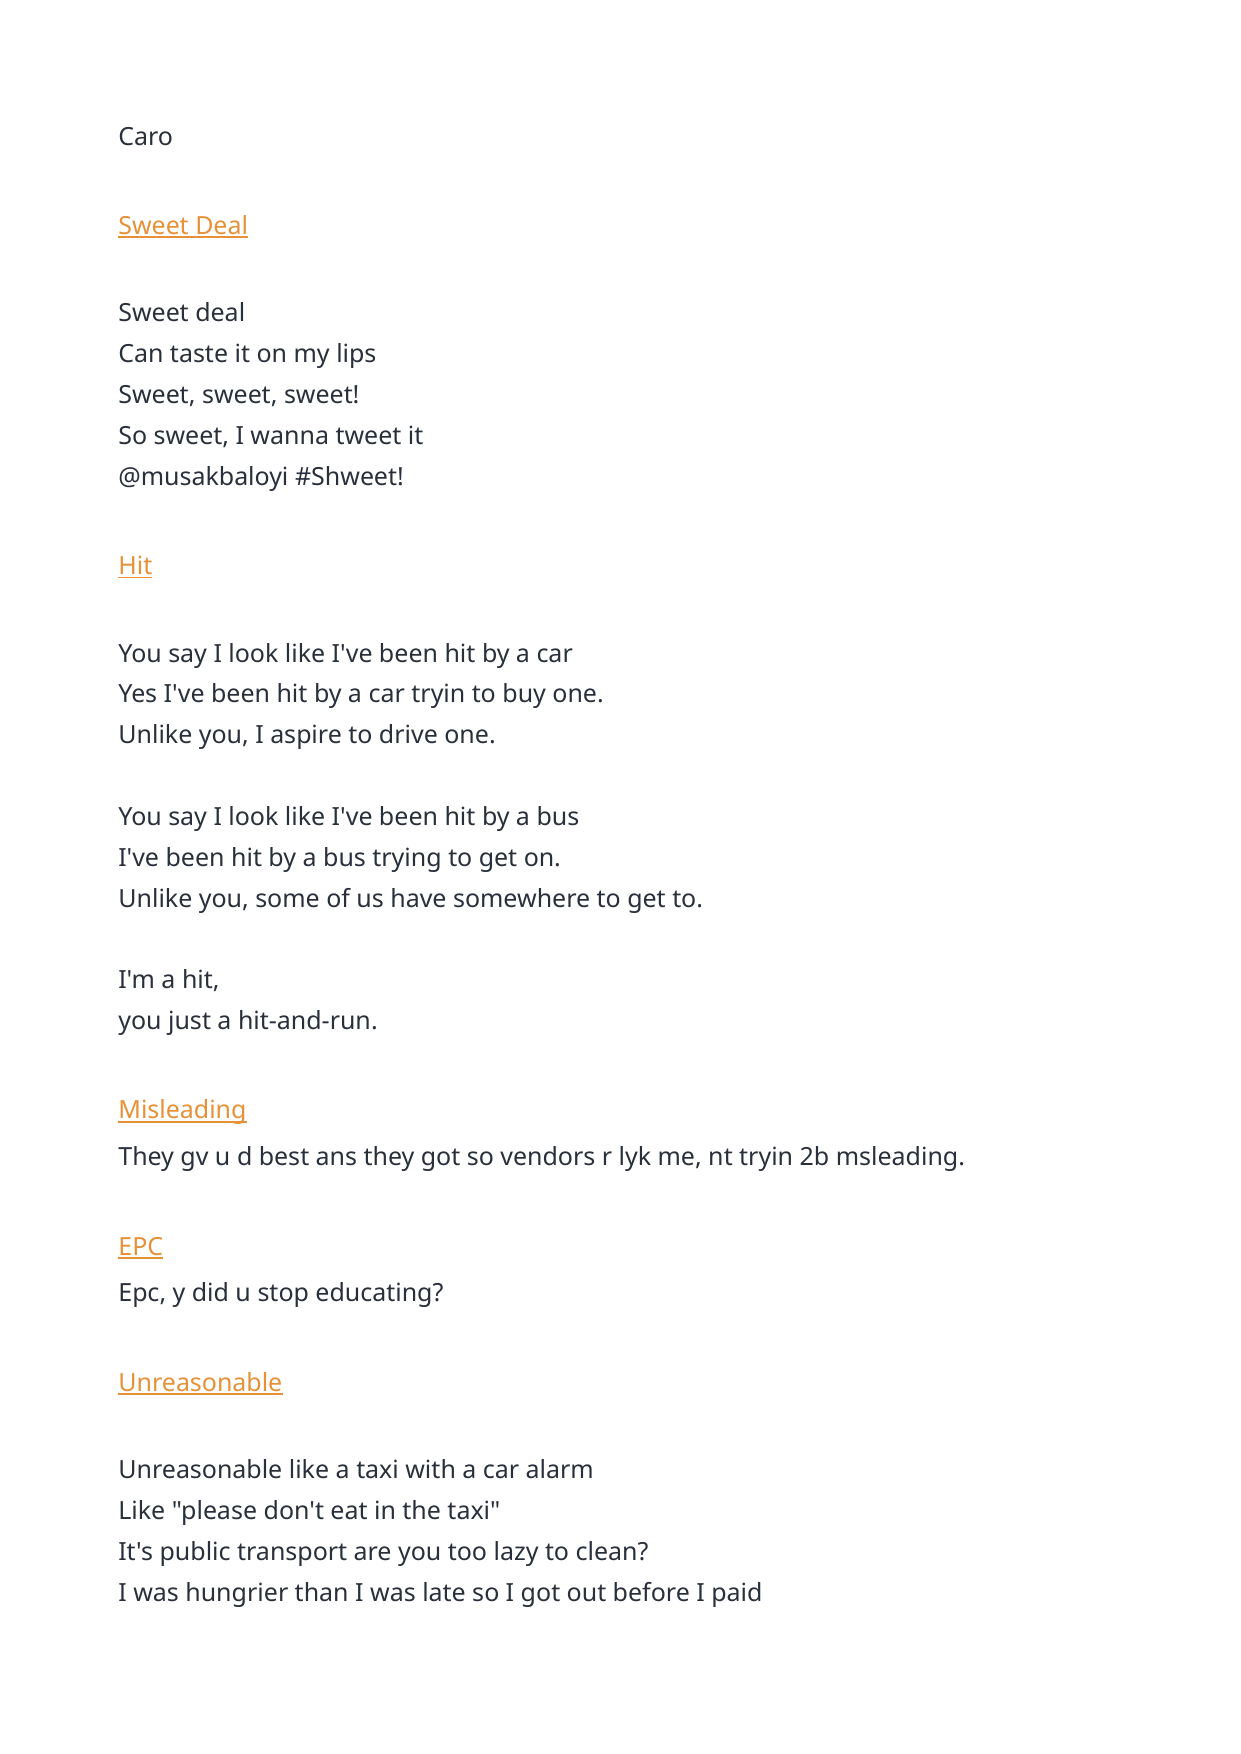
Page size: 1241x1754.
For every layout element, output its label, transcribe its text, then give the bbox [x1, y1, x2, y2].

text Epc, y did u stop educating? [118, 1275, 1122, 1309]
text Caro [118, 118, 1122, 152]
text You say I look like I've been hit by a car Yes I've been hit by a car tryin to buy one. Unlike you, I aspire to drive one. You say I look like I've been hit by a bus I've been hit by a bus trying to get on. Unlike you, some of us have somewhere to get to. I'm a hit, you just a hit-and-run. [118, 594, 1122, 1037]
text Unreasonable like a taxi with a car alarm Like "please don't eat in the taxi" It's public transport are you too lazy to clean? I was hungrier than I was late so I got out before I paid [118, 1411, 1122, 1608]
subtitle Hit [118, 548, 1122, 582]
subtitle Sweet Deal [118, 208, 1122, 242]
text Sweet deal Can taste it on my lips Sweet, sweet, sweet! So sweet, I wanna tweet it @musakbaloyi #Shweet! [118, 254, 1122, 492]
subtitle Misleading [118, 1092, 1122, 1126]
text They gv u d best ans they got so vendors r lyk me, nt tryin 2b msleading. [118, 1139, 1122, 1173]
subtitle EPC [118, 1228, 1122, 1262]
subtitle Unreasonable [118, 1364, 1122, 1398]
